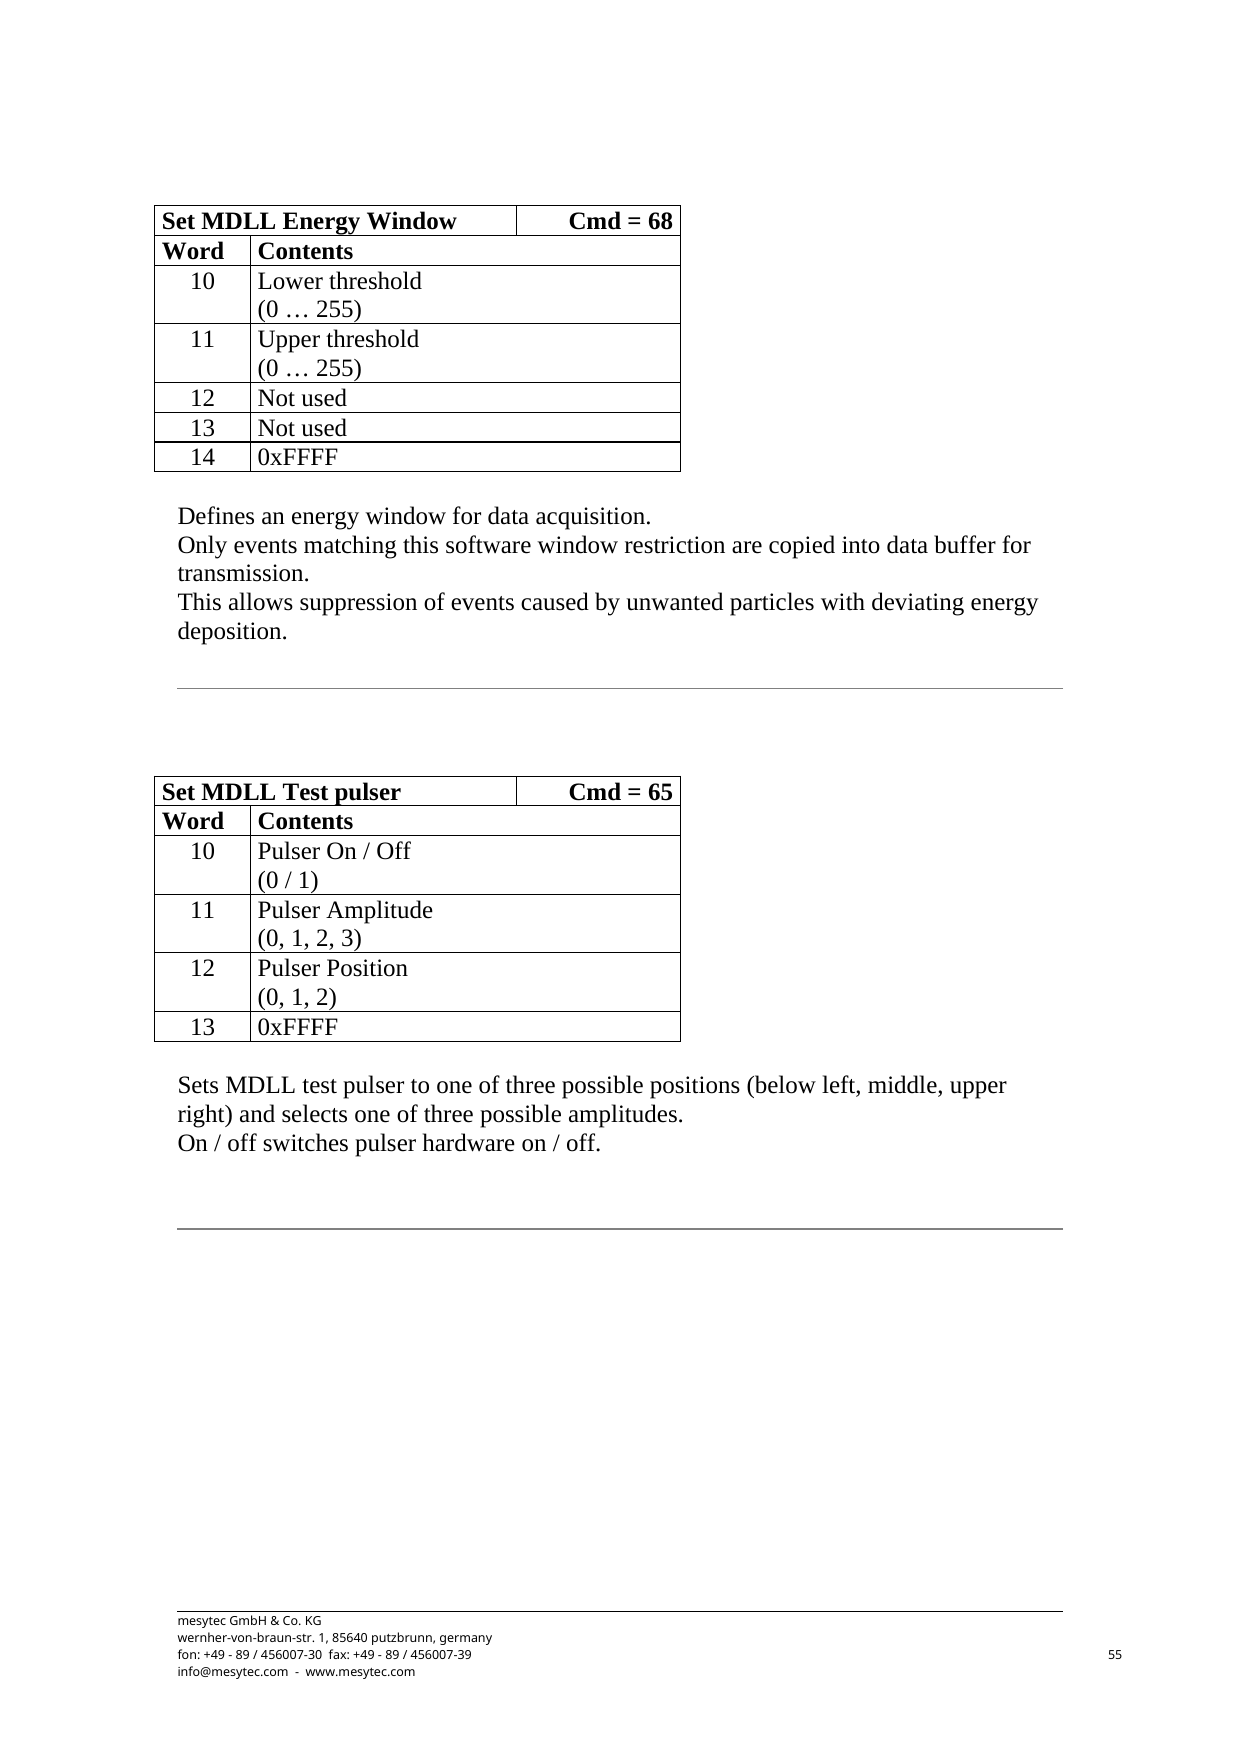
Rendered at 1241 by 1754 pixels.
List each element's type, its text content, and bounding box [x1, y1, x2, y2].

table_cell Word [155, 806, 250, 835]
table_cell Pulser Position (0, 1, 2) [251, 953, 680, 1011]
table_cell Pulser Amplitude (0, 1, 2, 3) [251, 895, 680, 952]
table_header Set MDLL Test pulser [155, 777, 516, 805]
table_cell 10 [155, 266, 250, 323]
table_cell 10 [155, 836, 250, 894]
table_cell 13 [155, 1012, 250, 1041]
table_cell Not used [251, 413, 680, 441]
table_header Cmd = 65 [517, 777, 680, 805]
text Only events matching this software window restriction are copied into data buffer for transmission. [177, 530, 1063, 587]
table_cell 13 [155, 413, 250, 441]
table_cell 12 [155, 383, 250, 412]
table_cell 0xFFFF [251, 443, 680, 471]
table_cell 11 [155, 895, 250, 952]
table_cell Lower threshold (0 … 255) [251, 266, 680, 323]
table_cell 12 [155, 953, 250, 1011]
table_header Set MDLL Energy Window [155, 206, 516, 235]
table_cell 11 [155, 324, 250, 382]
table_cell 14 [155, 443, 250, 471]
text On / off switches pulser hardware on / off. [177, 1128, 1063, 1157]
table_cell Not used [251, 383, 680, 412]
table_cell Word [155, 236, 250, 265]
table_cell Pulser On / Off (0 / 1) [251, 836, 680, 894]
text Defines an energy window for data acquisition. [177, 501, 1063, 530]
table_cell 0xFFFF [251, 1012, 680, 1041]
text This allows suppression of events caused by unwanted particles with deviating energy deposition. [177, 587, 1063, 645]
text Sets MDLL test pulser to one of three possible positions (below left, middle, upper right) and selects one of three possible amplitudes. [177, 1070, 1063, 1128]
table_cell Upper threshold (0 … 255) [251, 324, 680, 382]
table_header Cmd = 68 [517, 206, 680, 235]
table_cell Contents [251, 806, 680, 835]
table_cell Contents [251, 236, 680, 265]
